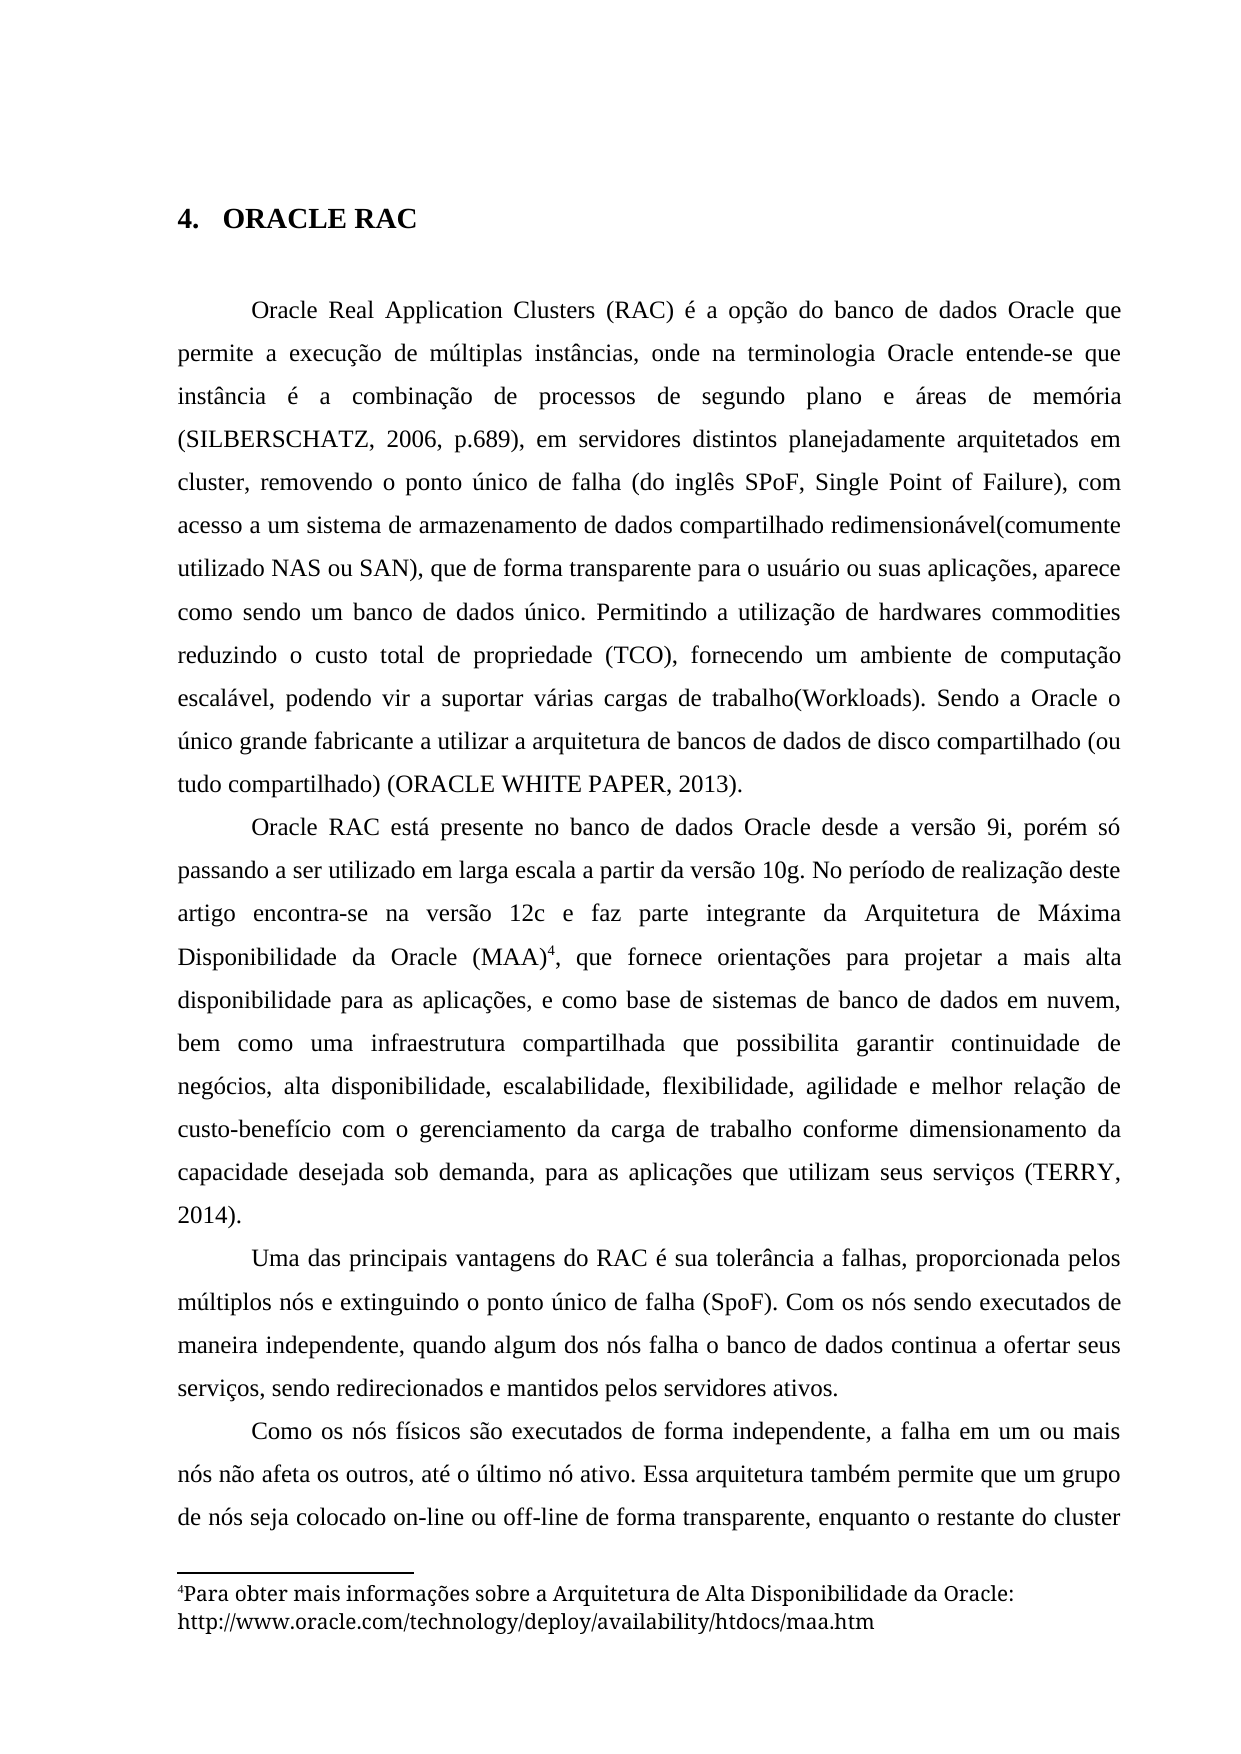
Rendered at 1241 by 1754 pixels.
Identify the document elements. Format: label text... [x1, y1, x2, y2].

subtitle ORACLE RAC [177, 201, 1122, 235]
text Como os nós físicos são executados de forma independente, a falha em um ou mais nós não afeta os outros, até o último nó ativo. Essa arquitetura também permite que um grupo de nós seja colocado on-line ou off-line de forma transparente, enquanto o restante do cluster [177, 1416, 1122, 1531]
text Oracle RAC está presente no banco de dados Oracle desde a versão 9i, porém só passando a ser utilizado em larga escala a partir da versão 10g. No período de realização deste artigo encontra-se na versão 12c e faz parte integrante da Arquitetura de Máxima Disponibilidade da Oracle (MAA), que fornece orientações para projetar a mais alta disponibilidade para as aplicações, e como base de sistemas de banco de dados em nuvem, bem como uma infraestrutura compartilhada que possibilita garantir continuidade de negócios, alta disponibilidade, escalabilidade, flexibilidade, agilidade e melhor relação de custo-benefício com o gerenciamento da carga de trabalho conforme dimensionamento da capacidade desejada sob demanda, para as aplicações que utilizam seus serviços (TERRY, 2014). [177, 812, 1122, 1229]
text Para obter mais informações sobre a Arquitetura de Alta Disponibilidade da Oracle: http://www.oracle.com/technology/deploy/availability/htdocs/maa.htm [177, 1579, 1122, 1636]
text Oracle Real Application Clusters (RAC) é a opção do banco de dados Oracle que permite a execução de múltiplas instâncias, onde na terminologia Oracle entende-se que instância é a combinação de processos de segundo plano e áreas de memória (SILBERSCHATZ, 2006, p.689), em servidores distintos planejadamente arquitetados em cluster, removendo o ponto único de falha (do inglês SPoF, Single Point of Failure), com acesso a um sistema de armazenamento de dados compartilhado redimensionável(comumente utilizado NAS ou SAN), que de forma transparente para o usuário ou suas aplicações, aparece como sendo um banco de dados único. Permitindo a utilização de hardwares commodities reduzindo o custo total de propriedade (TCO), fornecendo um ambiente de computação escalável, podendo vir a suportar várias cargas de trabalho(Workloads). Sendo a Oracle o único grande fabricante a utilizar a arquitetura de bancos de dados de disco compartilhado (ou tudo compartilhado) (ORACLE WHITE PAPER, 2013). [177, 295, 1122, 798]
text Uma das principais vantagens do RAC é sua tolerância a falhas, proporcionada pelos múltiplos nós e extinguindo o ponto único de falha (SpoF). Com os nós sendo executados de maneira independente, quando algum dos nós falha o banco de dados continua a ofertar seus serviços, sendo redirecionados e mantidos pelos servidores ativos. [177, 1243, 1122, 1402]
